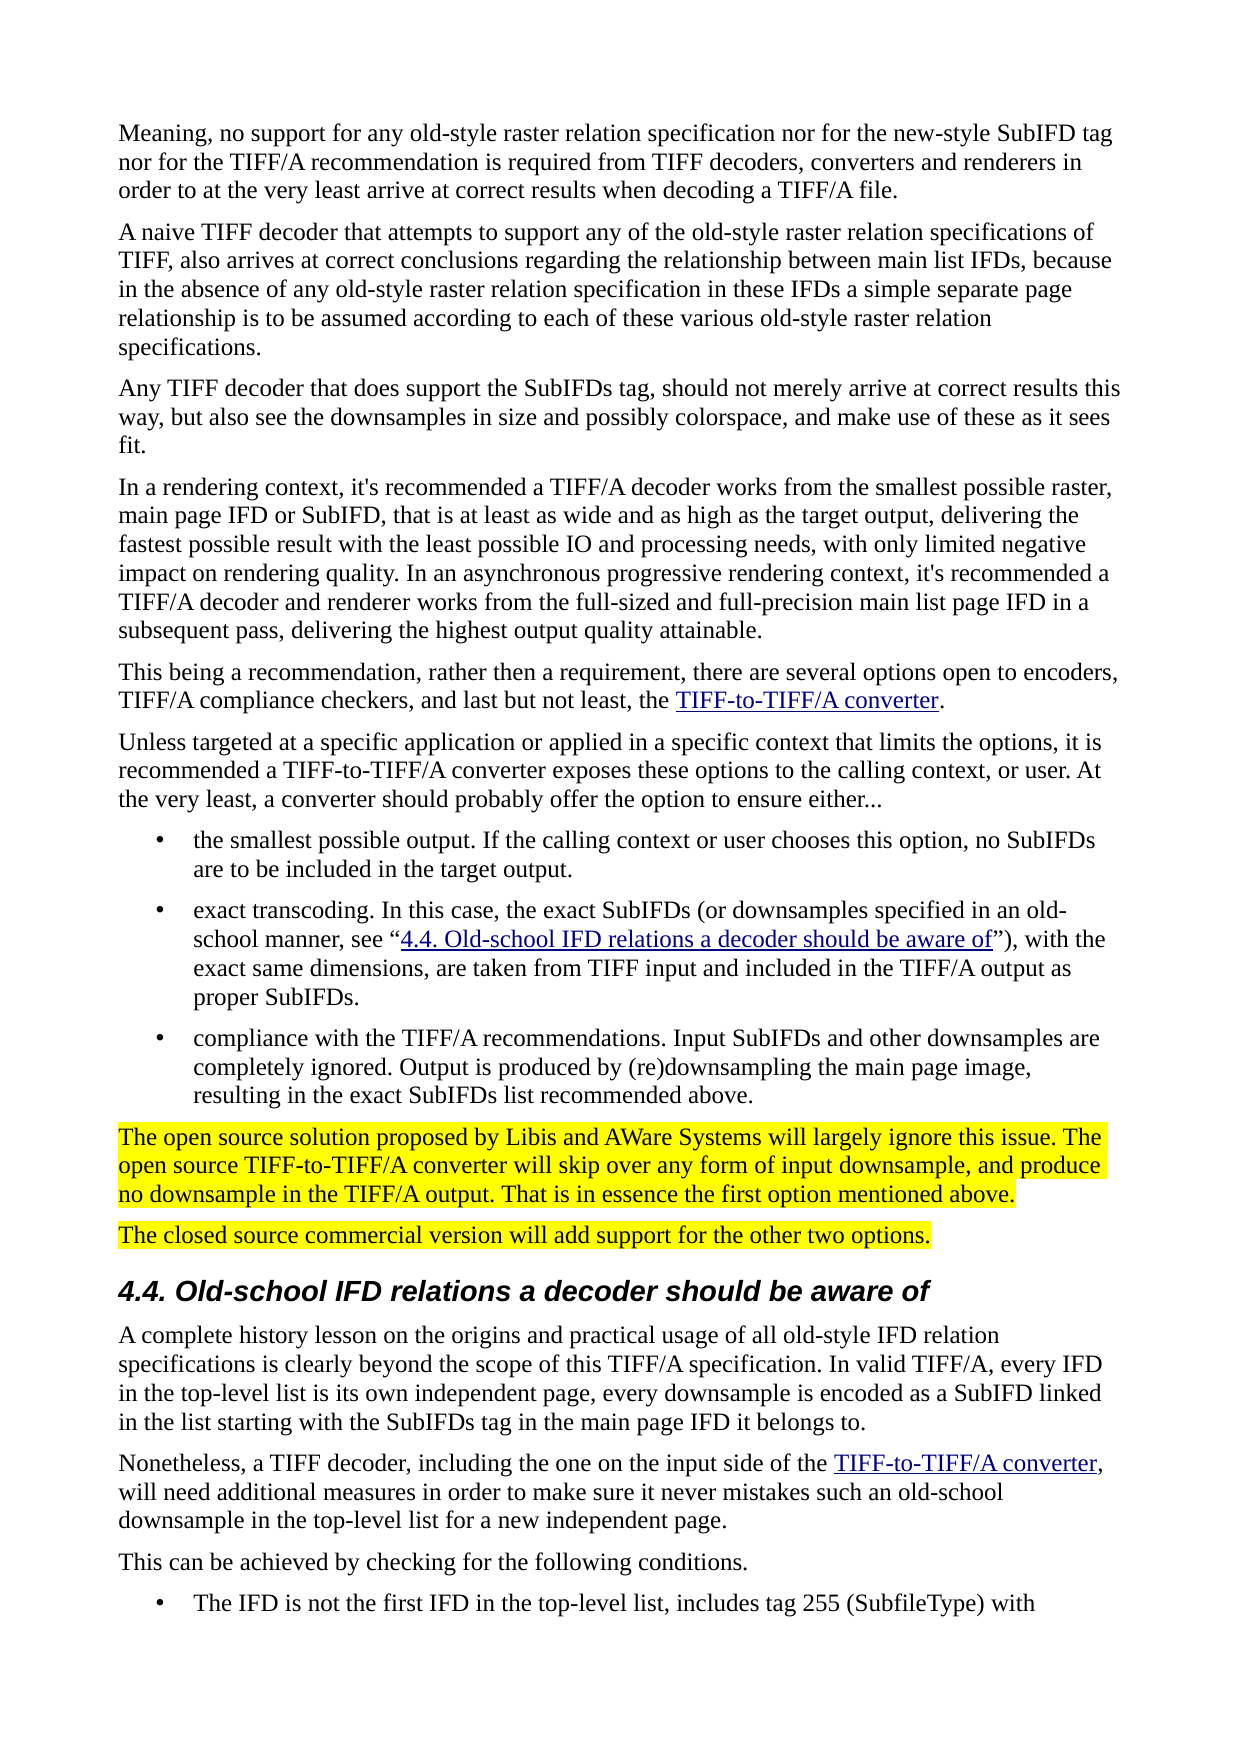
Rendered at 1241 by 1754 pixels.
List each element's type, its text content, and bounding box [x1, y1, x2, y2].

text A naive TIFF decoder that attempts to support any of the old-style raster relation specifications of TIFF, also arrives at correct conclusions regarding the relationship between main list IFDs, because in the absence of any old-style raster relation specification in these IFDs a simple separate page relationship is to be assumed according to each of these various old-style raster relation specifications. [118, 217, 1122, 361]
text Nonetheless, a TIFF decoder, including the one on the input side of the TIFF-to-TIFF/A converter, will need additional measures in order to make sure it never mistakes such an old-school downsample in the top-level list for a new independent page. [118, 1448, 1122, 1534]
text The closed source commercial version will add support for the other two options. [118, 1221, 1122, 1249]
text This being a recommendation, rather then a requirement, there are several options open to encoders, TIFF/A compliance checkers, and last but not least, the TIFF-to-TIFF/A converter. [118, 657, 1122, 714]
subtitle 4.4. Old-school IFD relations a decoder should be aware of [118, 1274, 1122, 1308]
list exact transcoding. In this case, the exact SubIFDs (or downsamples specified in an old-school manner, see “4.4. Old-school IFD relations a decoder should be aware of”), with the exact same dimensions, are taken from TIFF input and included in the TIFF/A output as proper SubIFDs. [156, 896, 1122, 1011]
text This can be achieved by checking for the following conditions. [118, 1547, 1122, 1575]
text Unless targeted at a specific application or applied in a specific context that limits the options, it is recommended a TIFF-to-TIFF/A converter exposes these options to the calling context, or user. At the very least, a converter should probably offer the option to ensure either... [118, 727, 1122, 813]
text Any TIFF decoder that does support the SubIFDs tag, should not merely arrive at correct results this way, but also see the downsamples in size and possibly colorspace, and make use of these as it sees fit. [118, 373, 1122, 459]
text The open source solution proposed by Libis and AWare Systems will largely ignore this issue. The open source TIFF-to-TIFF/A converter will skip over any form of input downsample, and produce no downsample in the TIFF/A output. That is in essence the first option mentioned above. [118, 1122, 1122, 1208]
text In a rendering context, it's recommended a TIFF/A decoder works from the smallest possible raster, main page IFD or SubIFD, that is at least as wide and as high as the target output, delivering the fastest possible result with the least possible IO and processing needs, with only limited negative impact on rendering quality. In an asynchronous progressive rendering context, it's recommended a TIFF/A decoder and renderer works from the full-sized and full-precision main list page IFD in a subsequent pass, delivering the highest output quality attainable. [118, 472, 1122, 644]
list compliance with the TIFF/A recommendations. Input SubIFDs and other downsamples are completely ignored. Output is produced by (re)downsampling the main page image, resulting in the exact SubIFDs list recommended above. [156, 1023, 1122, 1109]
list The IFD is not the first IFD in the top-level list, includes tag 255 (SubfileType) with [156, 1588, 1122, 1617]
list the smallest possible output. If the calling context or user chooses this option, no SubIFDs are to be included in the target output. [156, 826, 1122, 883]
text Meaning, no support for any old-style raster relation specification nor for the new-style SubIFD tag nor for the TIFF/A recommendation is required from TIFF decoders, converters and renderers in order to at the very least arrive at correct results when decoding a TIFF/A file. [118, 118, 1122, 204]
text A complete history lesson on the origins and practical usage of all old-style IFD relation specifications is clearly beyond the scope of this TIFF/A specification. In valid TIFF/A, every IFD in the top-level list is its own independent page, every downsample is encoded as a SubIFD linked in the list starting with the SubIFDs tag in the main page IFD it belongs to. [118, 1320, 1122, 1435]
